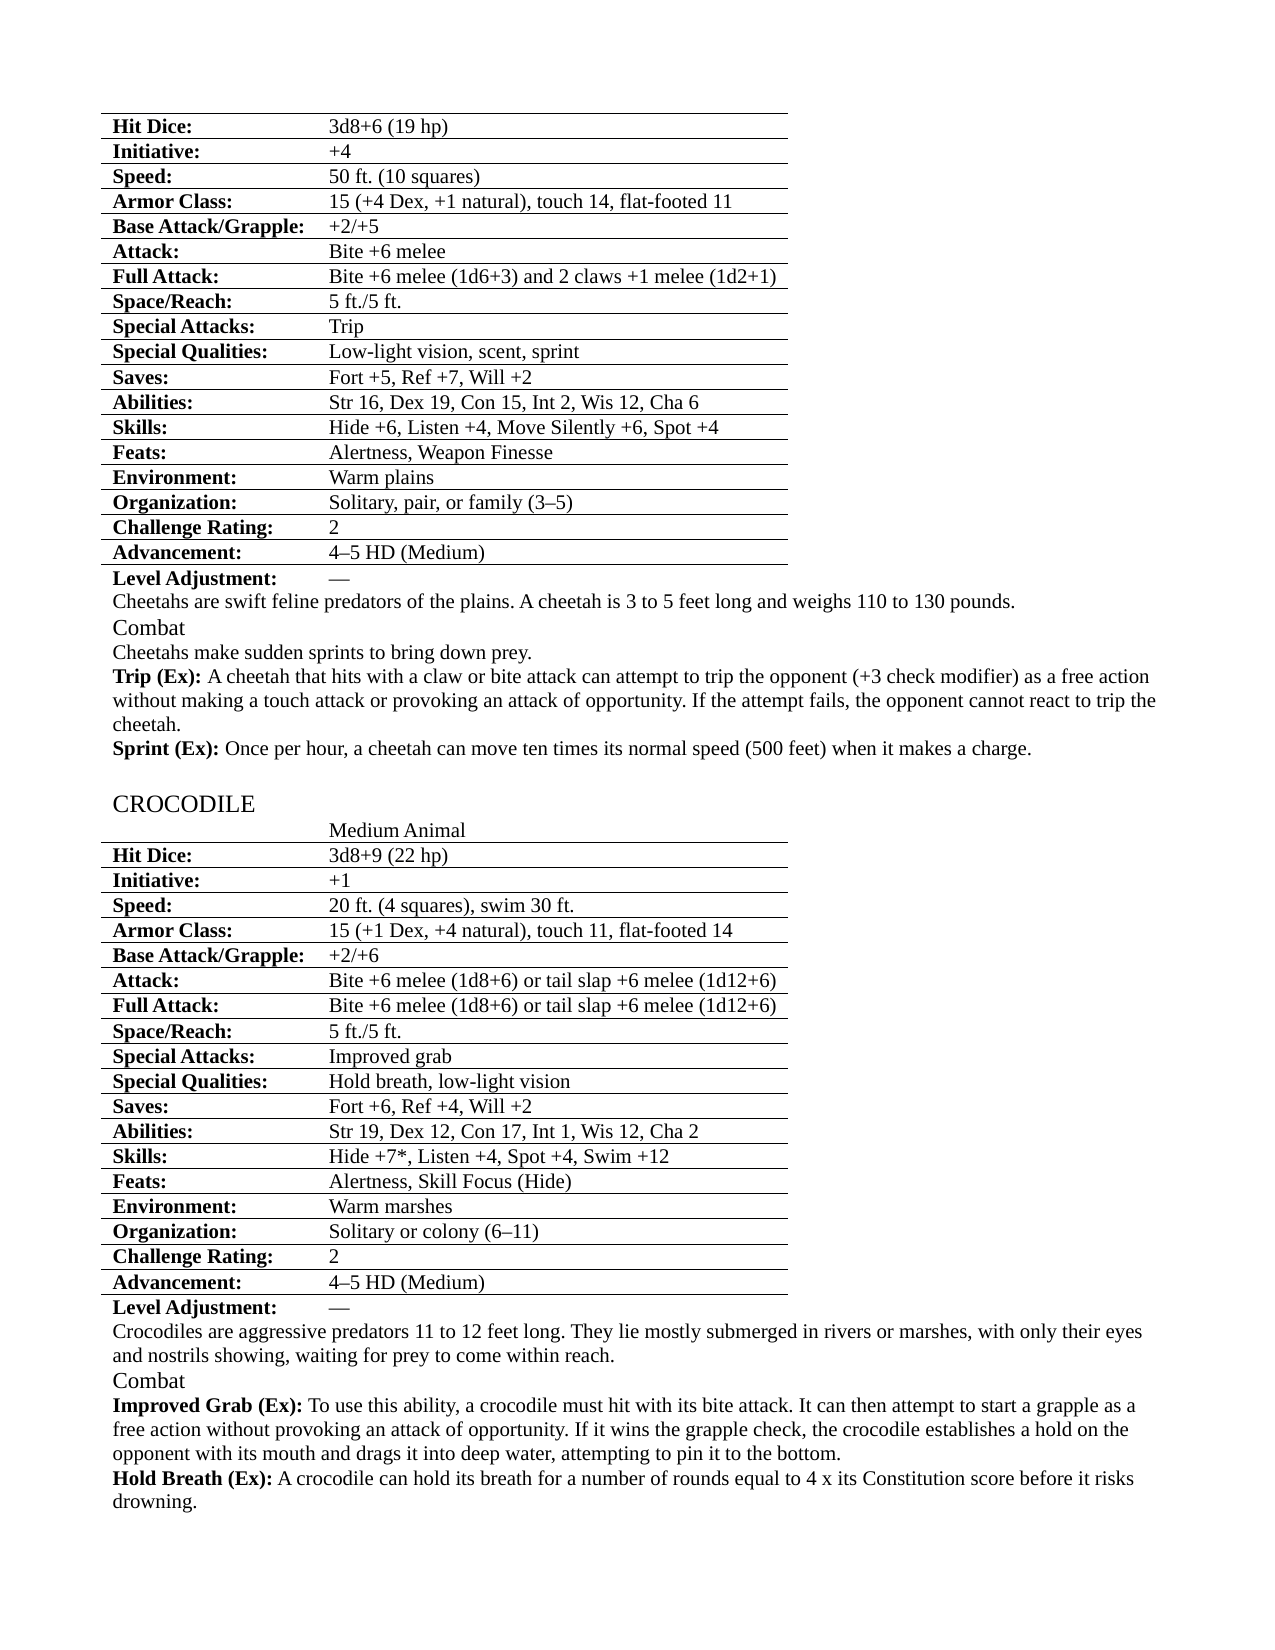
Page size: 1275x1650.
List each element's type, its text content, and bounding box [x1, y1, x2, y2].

table_cell 3d8+6 (19 hp) [318, 114, 788, 138]
table_header [101, 818, 317, 842]
table_cell Armor Class: [101, 189, 317, 213]
table_cell Armor Class: [101, 918, 317, 942]
text Combat [112, 613, 1162, 640]
table_cell Bite +6 melee (1d8+6) or tail slap +6 melee (1d12+6) [318, 994, 788, 1017]
table_cell Abilities: [101, 1119, 317, 1143]
table_cell Environment: [101, 1194, 317, 1218]
table_cell Hit Dice: [101, 843, 317, 867]
table_cell 5 ft./5 ft. [318, 1019, 788, 1043]
table_cell Level Adjustment: [101, 565, 317, 589]
table_cell Environment: [101, 465, 317, 489]
table_cell 20 ft. (4 squares), swim 30 ft. [318, 893, 788, 917]
table_cell 2 [318, 1245, 788, 1268]
table_cell Skills: [101, 1144, 317, 1168]
table_cell Skills: [101, 415, 317, 439]
table_cell Attack: [101, 968, 317, 992]
table_cell Warm plains [318, 465, 788, 489]
table_cell +4 [318, 139, 788, 163]
text Trip (Ex): A cheetah that hits with a claw or bite attack can attempt to trip the opponent (+3 check modifier) as a free action without making a touch attack or provoking an attack of opportunity. If the attempt fails, the opponent cannot react to trip the cheetah. [112, 664, 1162, 736]
text Improved Grab (Ex): To use this ability, a crocodile must hit with its bite attack. It can then attempt to start a grapple as a free action without provoking an attack of opportunity. If it wins the grapple check, the crocodile establishes a hold on the opponent with its mouth and drags it into deep water, attempting to pin it to the bottom. [112, 1393, 1162, 1465]
table_cell Abilities: [101, 390, 317, 414]
table_header Medium Animal [318, 818, 788, 842]
table_cell Space/Reach: [101, 1019, 317, 1043]
table_cell Special Attacks: [101, 1044, 317, 1068]
table_cell Alertness, Weapon Finesse [318, 440, 788, 464]
table_cell Hide +6, Listen +4, Move Silently +6, Spot +4 [318, 415, 788, 439]
table_cell Feats: [101, 1169, 317, 1193]
table_cell Saves: [101, 365, 317, 389]
table_cell Bite +6 melee (1d8+6) or tail slap +6 melee (1d12+6) [318, 968, 788, 992]
table_cell Solitary or colony (6–11) [318, 1219, 788, 1243]
table_cell Initiative: [101, 868, 317, 892]
table_cell 2 [318, 515, 788, 539]
table_cell 15 (+1 Dex, +4 natural), touch 11, flat-footed 14 [318, 918, 788, 942]
table_cell — [318, 565, 788, 589]
table_cell 4–5 HD (Medium) [318, 540, 788, 564]
text CROCODILE [112, 789, 1162, 818]
table_cell Improved grab [318, 1044, 788, 1068]
table_cell Base Attack/Grapple: [101, 214, 317, 238]
table_cell Special Qualities: [101, 1069, 317, 1093]
table_cell Initiative: [101, 139, 317, 163]
table_cell Base Attack/Grapple: [101, 943, 317, 967]
table_cell 50 ft. (10 squares) [318, 164, 788, 188]
table_cell +2/+5 [318, 214, 788, 238]
table_cell 15 (+4 Dex, +1 natural), touch 14, flat-footed 11 [318, 189, 788, 213]
table_cell Advancement: [101, 1270, 317, 1294]
table_cell Organization: [101, 1219, 317, 1243]
text Cheetahs make sudden sprints to bring down prey. [112, 640, 1162, 664]
text Combat [112, 1367, 1162, 1393]
table_cell Organization: [101, 490, 317, 514]
table_cell Attack: [101, 239, 317, 263]
table_cell 3d8+9 (22 hp) [318, 843, 788, 867]
table_cell Saves: [101, 1094, 317, 1118]
text Hold Breath (Ex): A crocodile can hold its breath for a number of rounds equal to 4 x its Constitution score before it risks drowning. [112, 1465, 1162, 1513]
table_cell Solitary, pair, or family (3–5) [318, 490, 788, 514]
table_cell Challenge Rating: [101, 1245, 317, 1268]
table_cell Feats: [101, 440, 317, 464]
table_cell Full Attack: [101, 264, 317, 288]
table_cell Speed: [101, 893, 317, 917]
table_cell Fort +5, Ref +7, Will +2 [318, 365, 788, 389]
table_cell Special Qualities: [101, 340, 317, 363]
table_cell Alertness, Skill Focus (Hide) [318, 1169, 788, 1193]
table_cell 4–5 HD (Medium) [318, 1270, 788, 1294]
table_cell Challenge Rating: [101, 515, 317, 539]
text Sprint (Ex): Once per hour, a cheetah can move ten times its normal speed (500 feet) when it makes a charge. [112, 736, 1162, 760]
table_cell Warm marshes [318, 1194, 788, 1218]
table_cell Hide +7*, Listen +4, Spot +4, Swim +12 [318, 1144, 788, 1168]
table_cell Speed: [101, 164, 317, 188]
table_cell Trip [318, 314, 788, 338]
table_cell Bite +6 melee [318, 239, 788, 263]
table_cell Level Adjustment: [101, 1295, 317, 1319]
table_cell Hit Dice: [101, 114, 317, 138]
table_cell Space/Reach: [101, 289, 317, 313]
table_cell Bite +6 melee (1d6+3) and 2 claws +1 melee (1d2+1) [318, 264, 788, 288]
table_cell Advancement: [101, 540, 317, 564]
table_cell +1 [318, 868, 788, 892]
table_cell Hold breath, low-light vision [318, 1069, 788, 1093]
table_cell 5 ft./5 ft. [318, 289, 788, 313]
table_cell Special Attacks: [101, 314, 317, 338]
table_cell +2/+6 [318, 943, 788, 967]
table_cell Fort +6, Ref +4, Will +2 [318, 1094, 788, 1118]
table_cell Str 16, Dex 19, Con 15, Int 2, Wis 12, Cha 6 [318, 390, 788, 414]
text Cheetahs are swift feline predators of the plains. A cheetah is 3 to 5 feet long and weighs 110 to 130 pounds. [112, 589, 1162, 613]
table_cell Str 19, Dex 12, Con 17, Int 1, Wis 12, Cha 2 [318, 1119, 788, 1143]
table_cell Full Attack: [101, 994, 317, 1017]
text Crocodiles are aggressive predators 11 to 12 feet long. They lie mostly submerged in rivers or marshes, with only their eyes and nostrils showing, waiting for prey to come within reach. [112, 1319, 1162, 1367]
table_cell — [318, 1295, 788, 1319]
table_cell Low-light vision, scent, sprint [318, 340, 788, 363]
